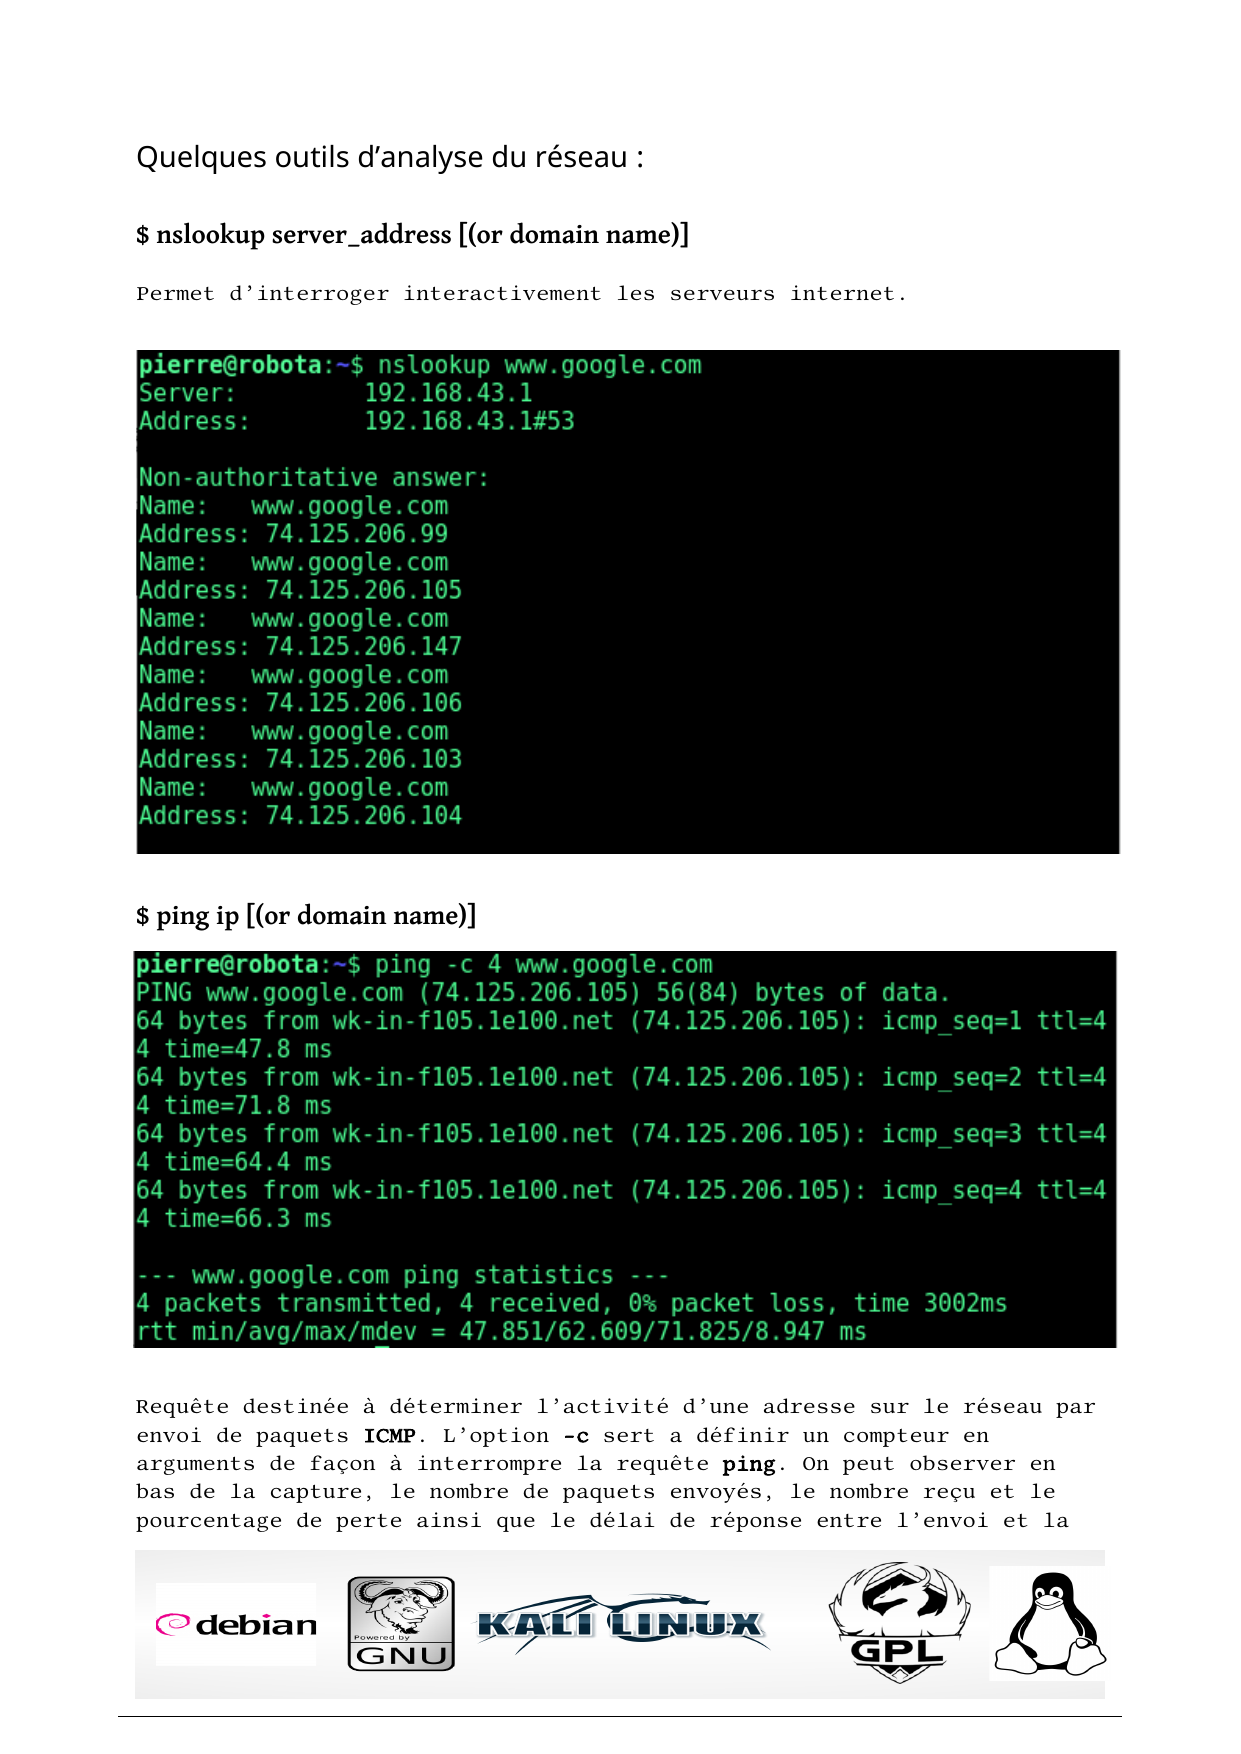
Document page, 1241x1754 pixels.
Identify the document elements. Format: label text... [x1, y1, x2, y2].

text $ ping ip [(or domain name)] [136, 901, 1104, 932]
picture [156, 1583, 317, 1666]
text Permet d’interroger interactivement les serveurs internet. [136, 282, 1104, 306]
text $ nslookup server_address [(or domain name)] [136, 219, 1104, 251]
picture [341, 1573, 782, 1674]
picture [133, 951, 1118, 1348]
text Requête destinée à déterminer l’activité d’une adresse sur le réseau par envoi de paquets ICMP. L’option -c sert a définir un compteur en arguments de façon à interrompre la requête ping. On peut observer en bas de la capture, le nombre de paquets envoyés, le nombre reçu et le pourcentage de perte ainsi que le délai de réponse entre l’envoi et la [136, 1395, 1104, 1532]
picture [136, 350, 1121, 854]
picture [989, 1566, 1112, 1681]
picture [828, 1562, 971, 1684]
subtitle Quelques outils d’analyse du réseau : [136, 136, 1104, 176]
